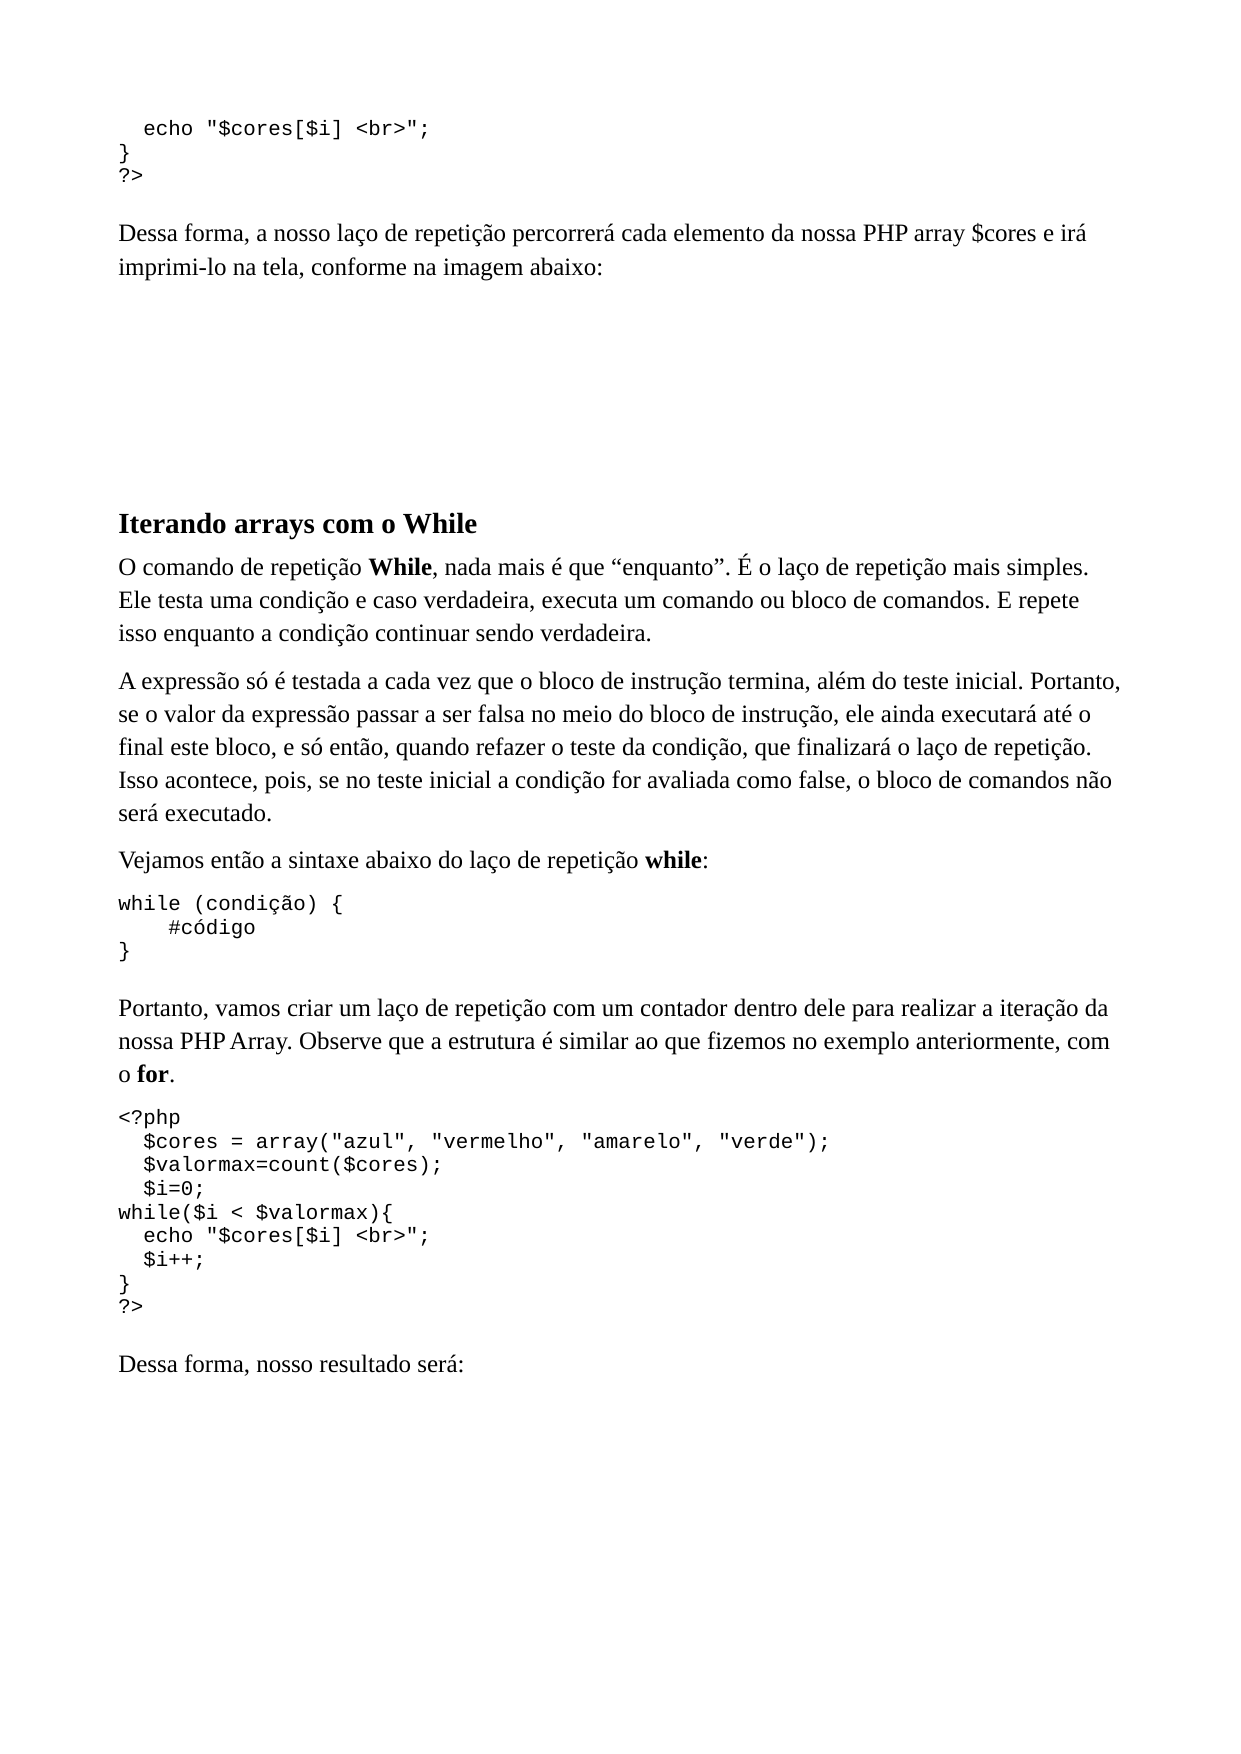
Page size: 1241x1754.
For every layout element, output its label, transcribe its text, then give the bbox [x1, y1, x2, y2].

text } [118, 142, 1122, 165]
text Dessa forma, nosso resultado será: [118, 1349, 1122, 1378]
text } [118, 1273, 1122, 1296]
text Vejamos então a sintaxe abaixo do laço de repetição while: [118, 845, 1122, 874]
text echo "$cores[$i] <br>"; [118, 118, 1122, 142]
picture [118, 1397, 289, 1571]
text ?> [118, 1296, 1122, 1320]
text $cores = array("azul", "vermelho", "amarelo", "verde"); [118, 1131, 1122, 1154]
text ?> [118, 165, 1122, 189]
text Dessa forma, a nosso laço de repetição percorrerá cada elemento da nossa PHP array $cores e irá imprimi-lo na tela, conforme na imagem abaixo: [118, 218, 1122, 280]
text $i++; [118, 1249, 1122, 1273]
text $i=0; [118, 1178, 1122, 1202]
text <?php [118, 1107, 1122, 1131]
text Portanto, vamos criar um laço de repetição com um contador dentro dele para realizar a iteração da nossa PHP Array. Observe que a estrutura é similar ao que fizemos no exemplo anteriormente, com o for. [118, 993, 1122, 1088]
text A expressão só é testada a cada vez que o bloco de instrução termina, além do teste inicial. Portanto, se o valor da expressão passar a ser falsa no meio do bloco de instrução, ele ainda executará até o final este bloco, e só então, quando refazer o teste da condição, que finalizará o laço de repetição. Isso acontece, pois, se no teste inicial a condição for avaliada como false, o bloco de comandos não será executado. [118, 666, 1122, 827]
text #código [118, 917, 1122, 940]
text echo "$cores[$i] <br>"; [118, 1225, 1122, 1249]
text while (condição) { [118, 893, 1122, 917]
picture [118, 299, 289, 473]
text } [118, 940, 1122, 964]
text while($i < $valormax){ [118, 1202, 1122, 1225]
text O comando de repetição While, nada mais é que “enquanto”. É o laço de repetição mais simples. Ele testa uma condição e caso verdadeira, executa um comando ou bloco de comandos. E repete isso enquanto a condição continuar sendo verdadeira. [118, 552, 1122, 647]
subtitle Iterando arrays com o While [118, 506, 1122, 539]
text $valormax=count($cores); [118, 1154, 1122, 1178]
